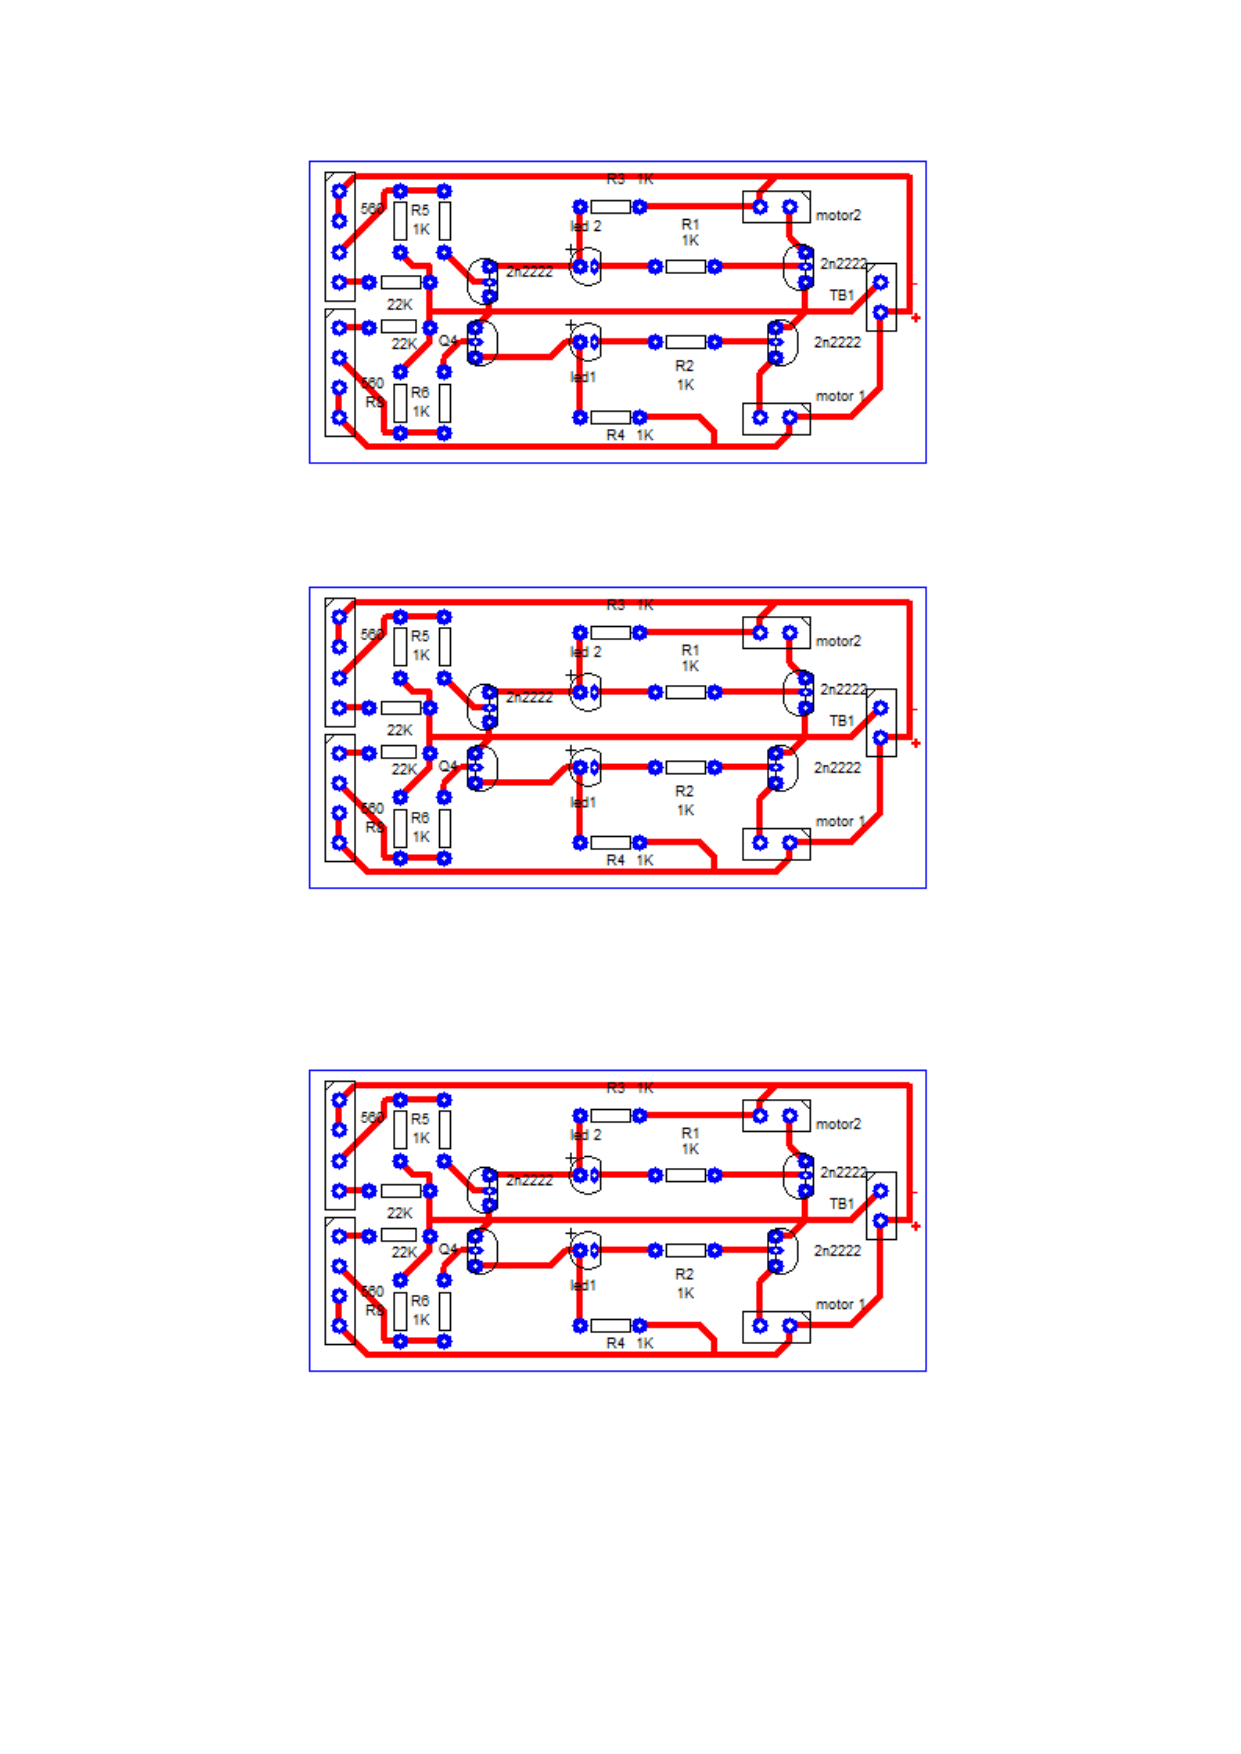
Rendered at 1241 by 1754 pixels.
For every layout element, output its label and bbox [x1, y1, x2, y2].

picture [281, 1062, 960, 1402]
picture [281, 579, 960, 919]
picture [281, 154, 960, 494]
